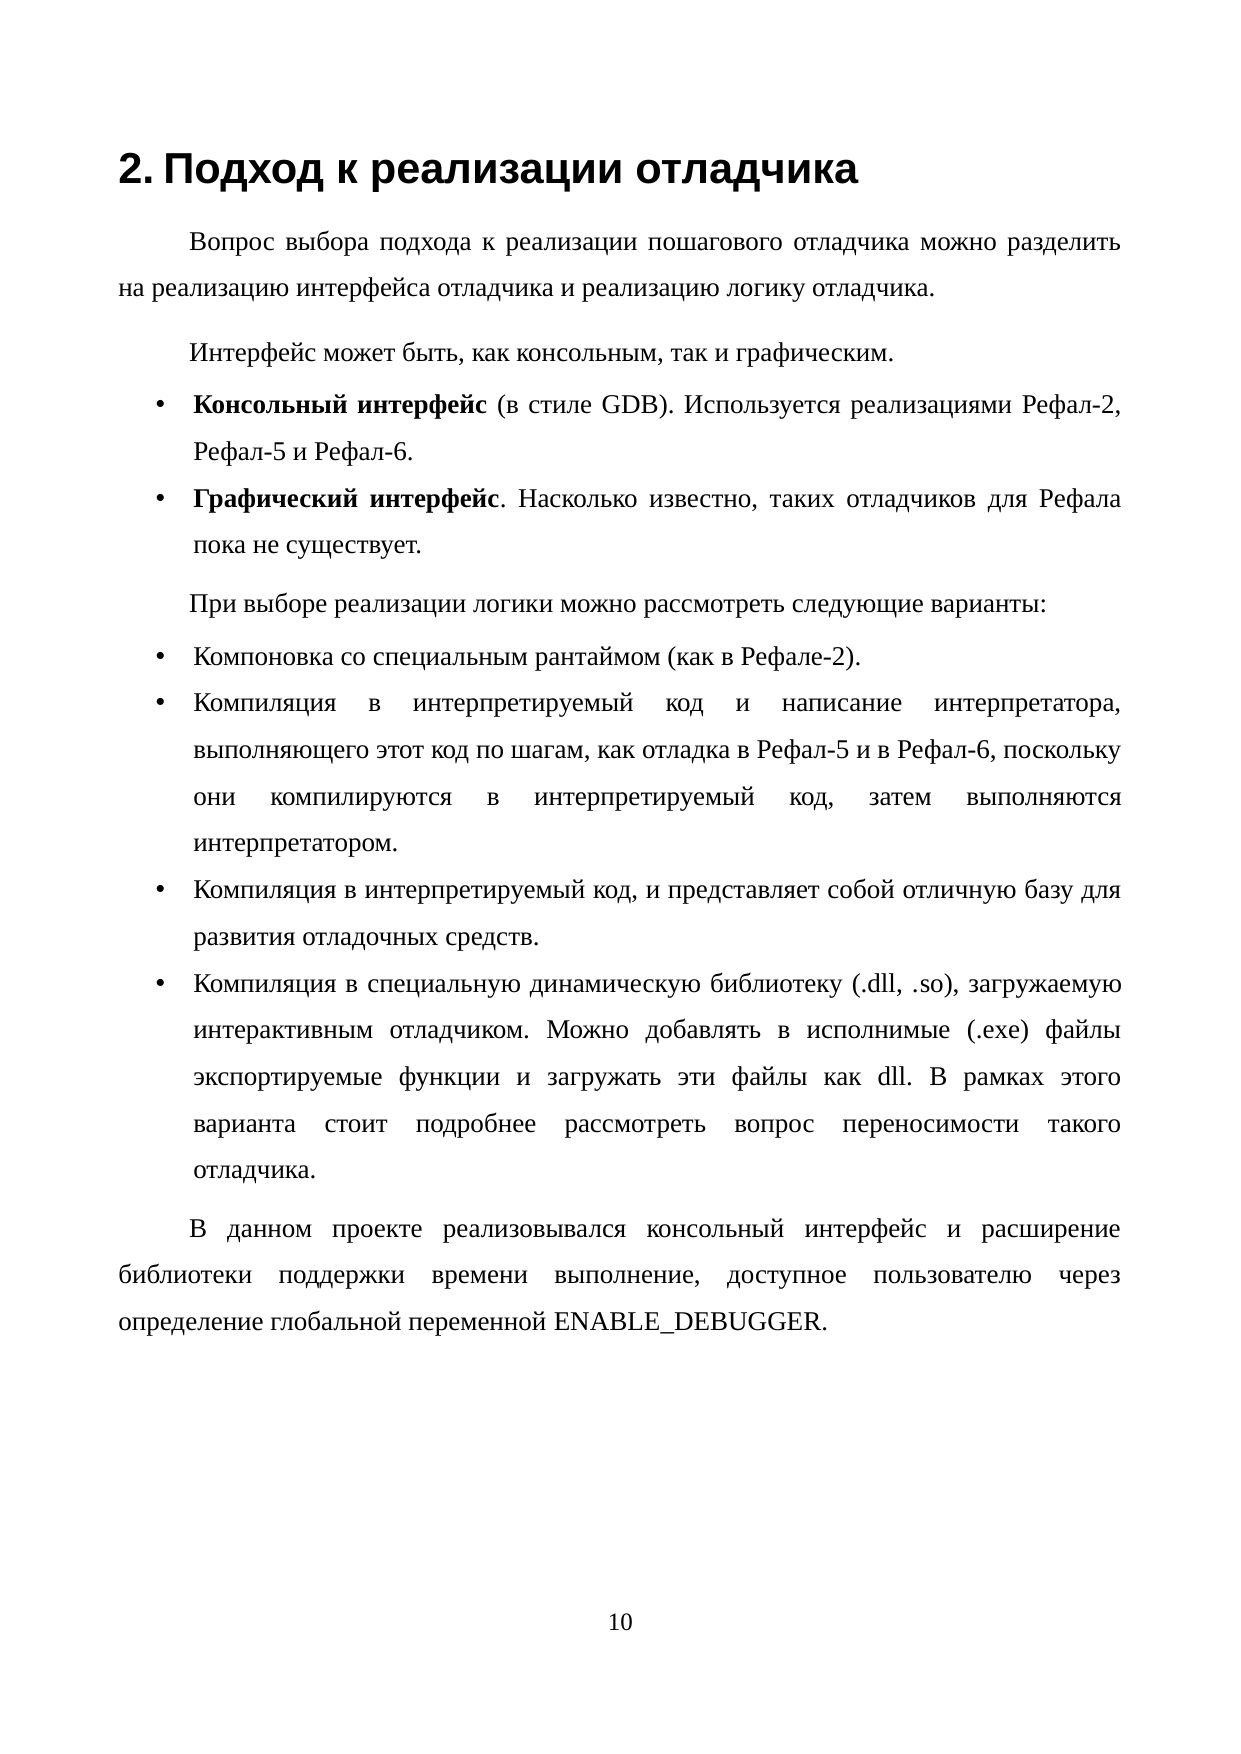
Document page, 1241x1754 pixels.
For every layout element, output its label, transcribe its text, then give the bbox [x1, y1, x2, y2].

list Компоновка со специальным рантаймом (как в Рефале-2). [156, 639, 1122, 671]
list Компиляция в специальную динамическую библиотеку (.dll, .so), загружаемую интерактивным отладчиком. Можно добавлять в исполнимые (.exe) файлы экспортируемые функции и загружать эти файлы как dll. В рамках этого варианта стоит подробнее рассмотреть вопрос переносимости такого отладчика. [156, 967, 1122, 1184]
subtitle Подход к реализации отладчика [118, 143, 1122, 193]
text Интерфейс может быть, как консольным, так и графическим. [118, 336, 1122, 367]
text Вопрос выбора подхода к реализации пошагового отладчика можно разделить на реализацию интерфейса отладчика и реализацию логику отладчика. [118, 225, 1122, 302]
text В данном проекте реализовывался консольный интерфейс и расширение библиотеки поддержки времени выполнение, доступное пользователю через определение глобальной переменной ENABLE_DEBUGGER. [118, 1212, 1122, 1336]
list Графический интерфейс. Насколько известно, таких отладчиков для Рефала пока не существует. [156, 482, 1122, 560]
list Компиляция в интерпретируемый код и написание интерпретатора, выполняющего этот код по шагам, как отладка в Рефал-5 и в Рефал-6, поскольку они компилируются в интерпретируемый код, затем выполняются интерпретатором. [156, 686, 1122, 858]
list Компиляция в интерпретируемый код, и представляет собой отличную базу для развития отладочных средств. [156, 873, 1122, 951]
list Консольный интерфейс (в стиле GDB). Используется реализациями Рефал-2, Рефал-5 и Рефал-6. [156, 388, 1122, 466]
text При выборе реализации логики можно рассмотреть следующие варианты: [118, 587, 1122, 618]
